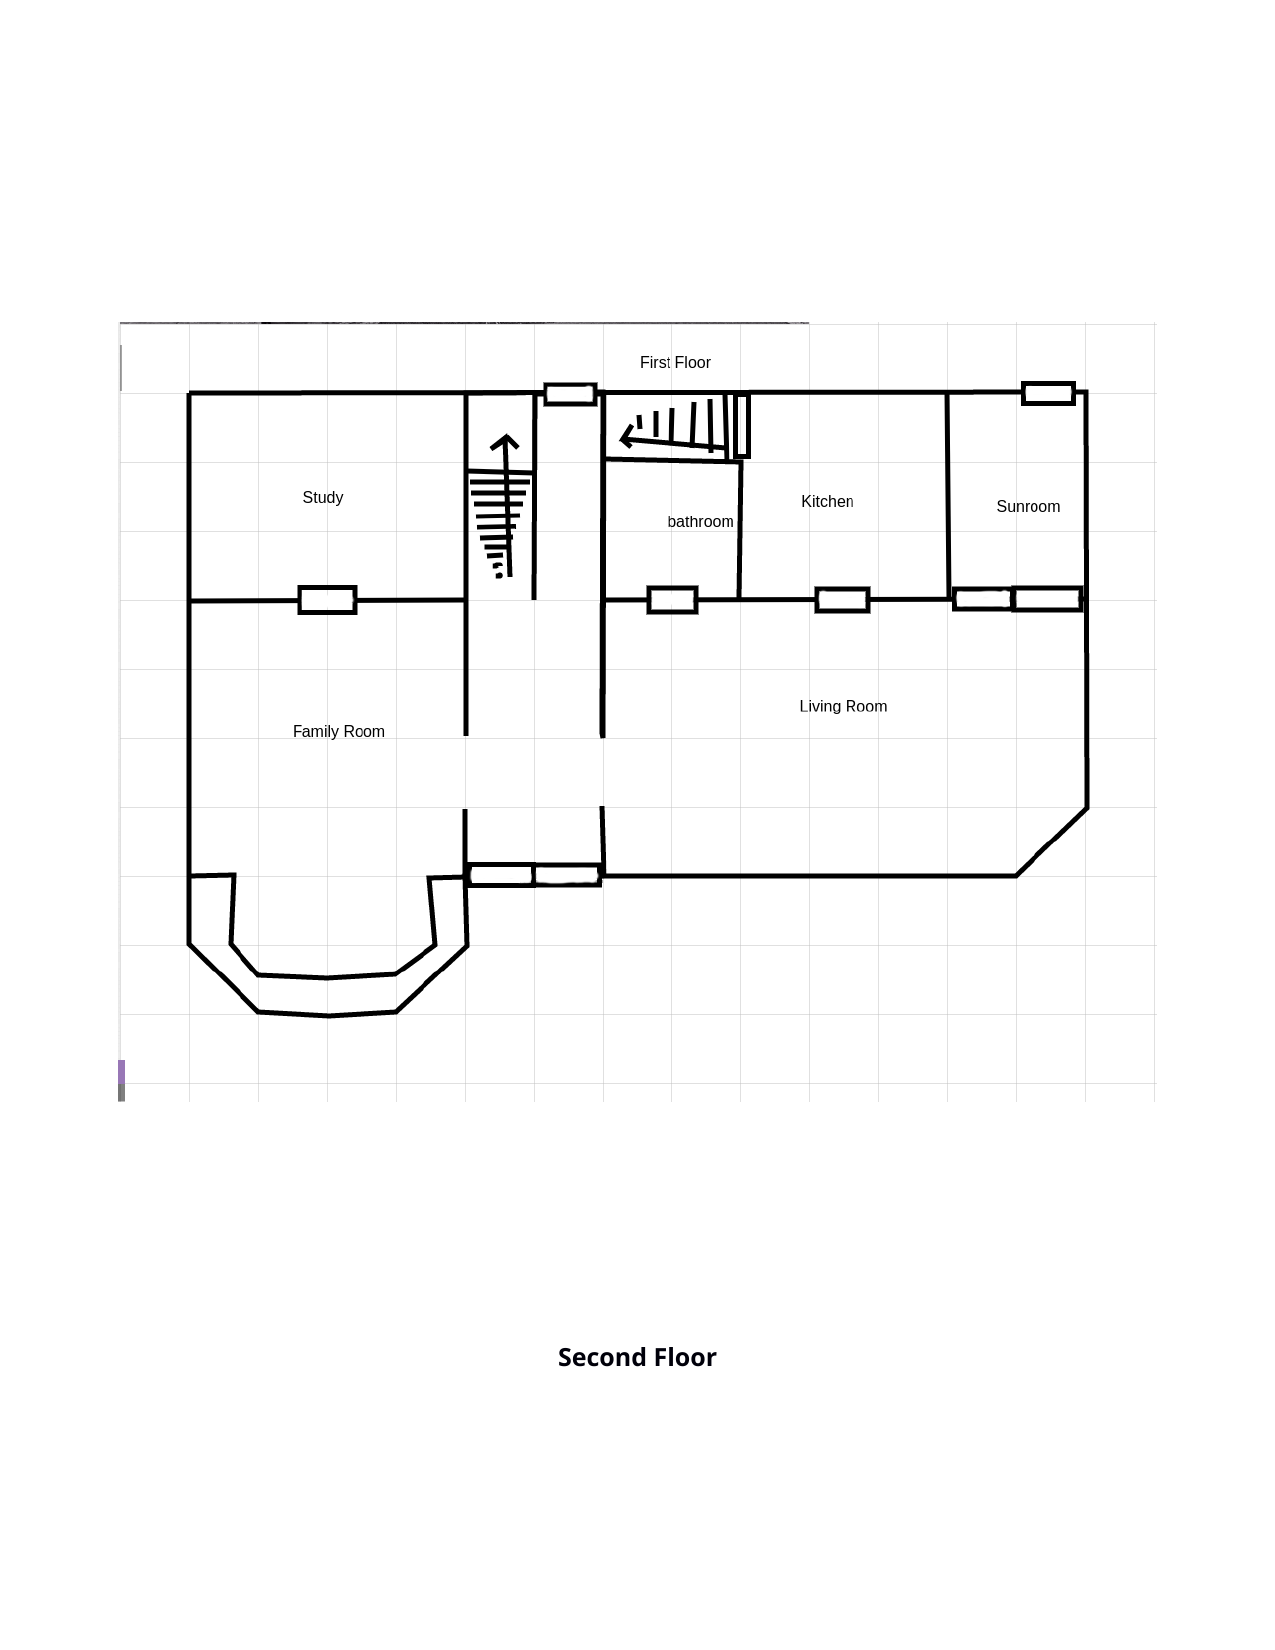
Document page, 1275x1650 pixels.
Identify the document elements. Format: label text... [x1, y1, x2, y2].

text Second Floor [118, 1340, 1157, 1374]
picture [118, 322, 1157, 1102]
